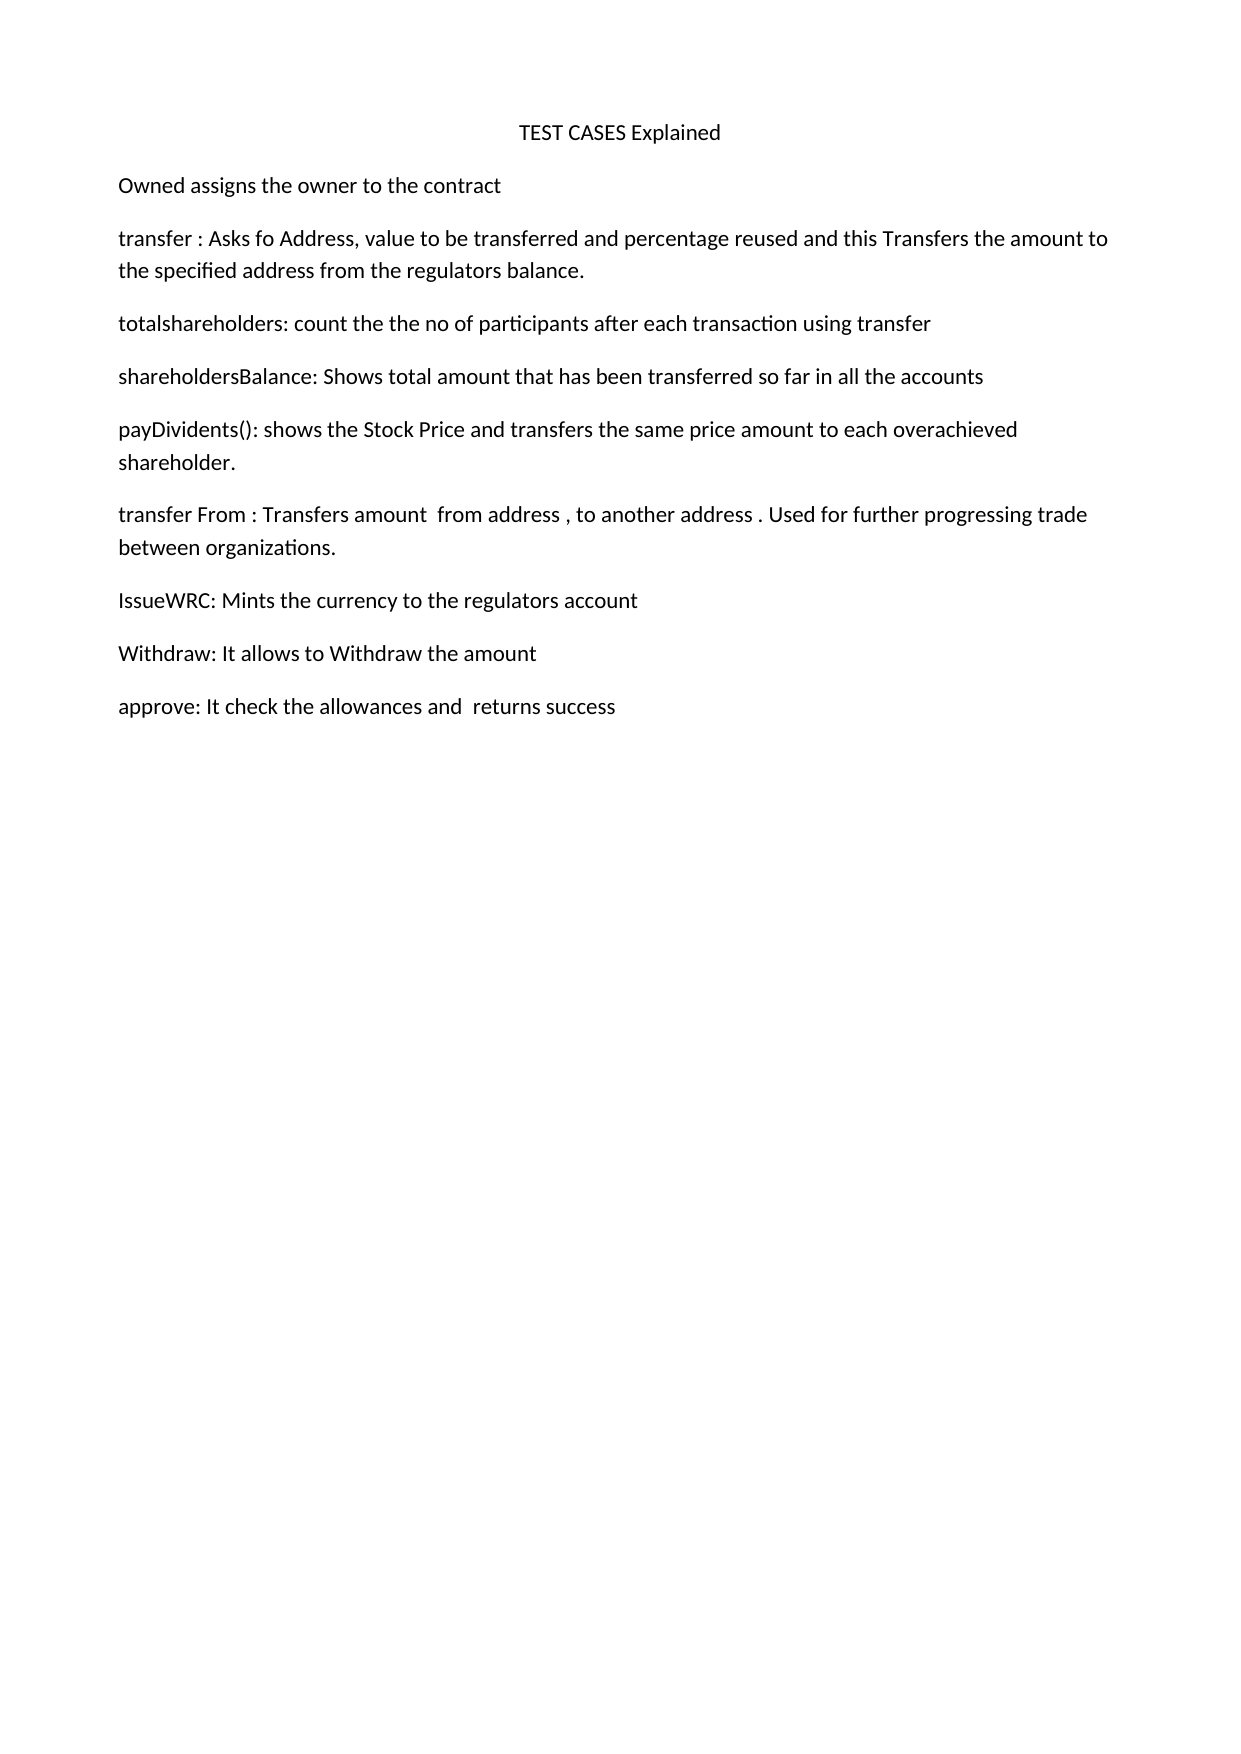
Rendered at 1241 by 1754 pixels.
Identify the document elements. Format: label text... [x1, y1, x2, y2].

text Withdraw: It allows to Withdraw the amount [118, 639, 1122, 667]
text IssueWRC: Mints the currency to the regulators account [118, 586, 1122, 614]
text transfer From : Transfers amount from address , to another address . Used for further progressing trade between organizations. [118, 501, 1122, 561]
text payDividents(): shows the Stock Price and transfers the same price amount to each overachieved shareholder. [118, 415, 1122, 476]
text TEST CASES Explained [118, 118, 1122, 146]
text Owned assigns the owner to the contract [118, 171, 1122, 199]
text totalshareholders: count the the no of participants after each transaction using transfer [118, 309, 1122, 337]
text shareholdersBalance: Shows total amount that has been transferred so far in all the accounts [118, 362, 1122, 390]
text transfer : Asks fo Address, value to be transferred and percentage reused and this Transfers the amount to the specified address from the regulators balance. [118, 224, 1122, 284]
text approve: It check the allowances and returns success [118, 692, 1122, 720]
